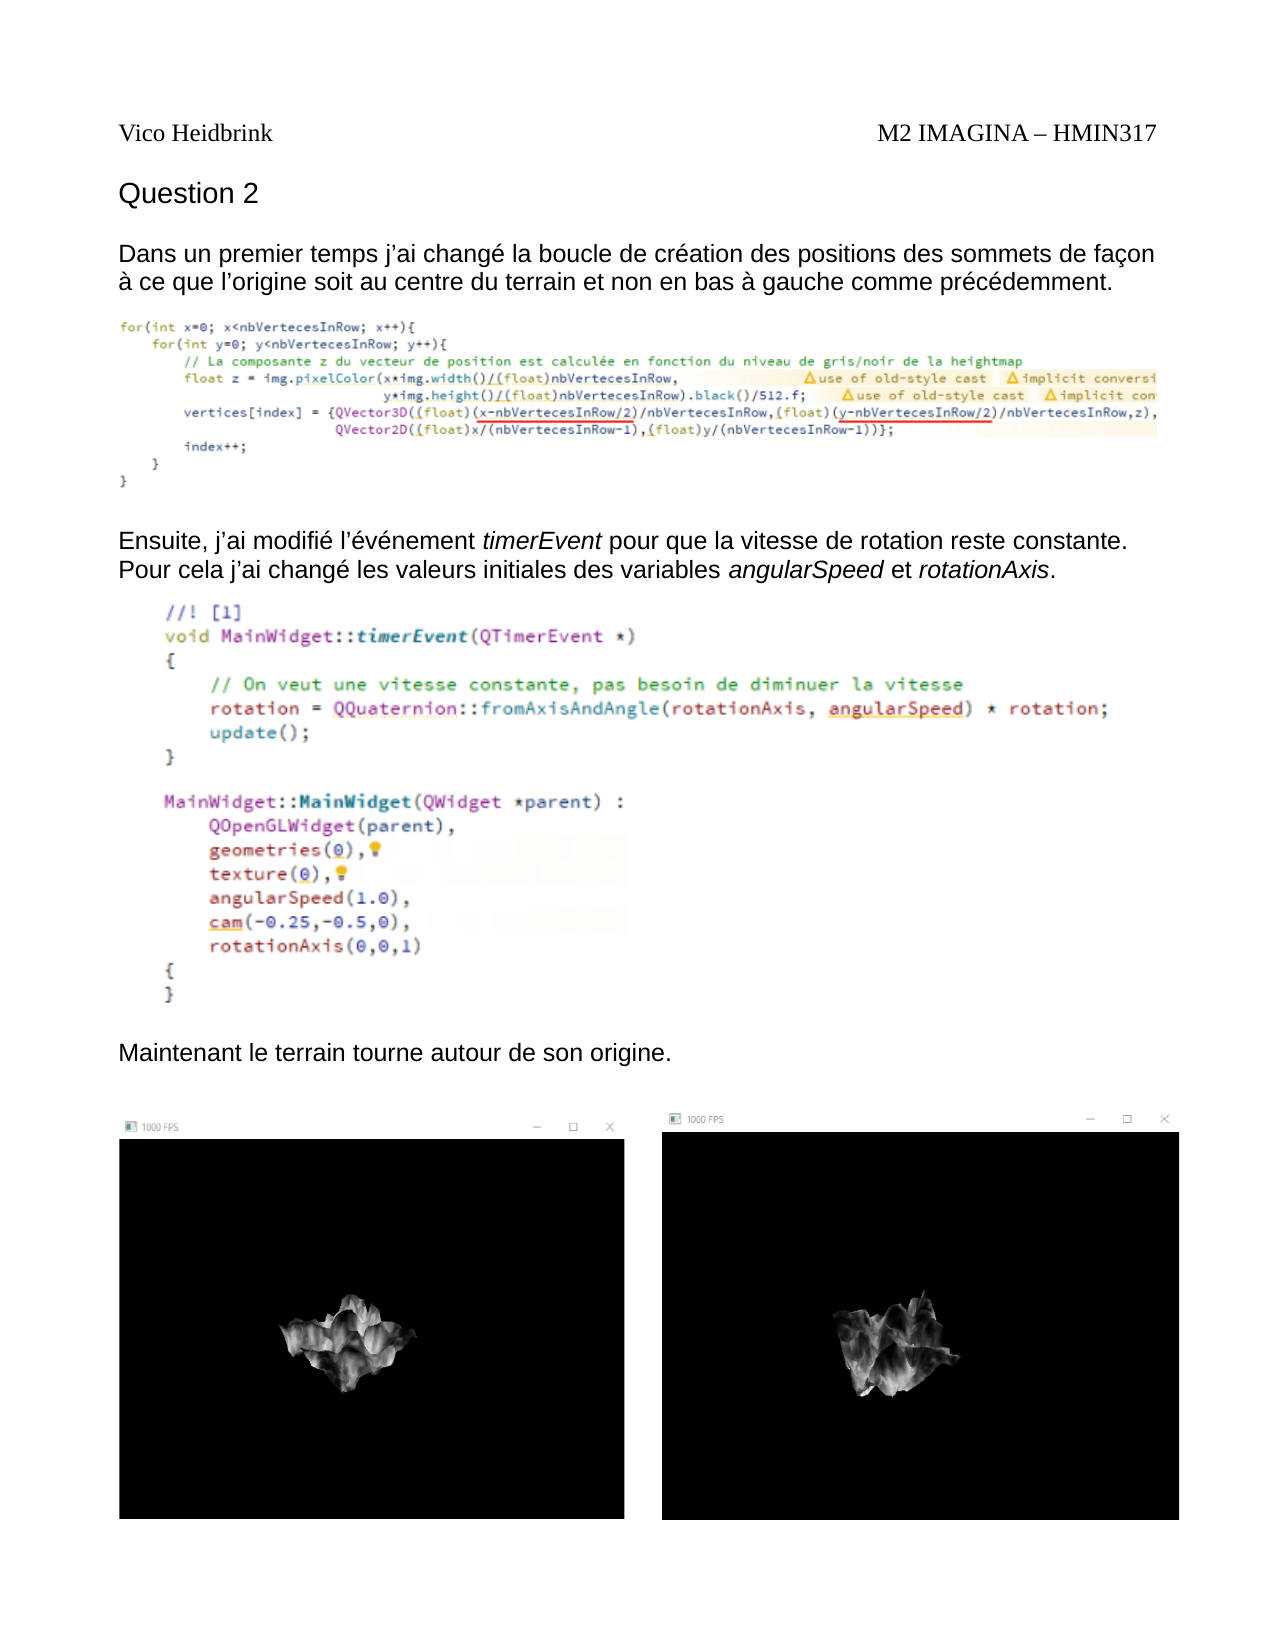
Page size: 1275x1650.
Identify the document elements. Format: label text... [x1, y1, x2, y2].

text Question 2 [118, 176, 1157, 210]
picture [160, 791, 628, 1006]
text Dans un premier temps j’ai changé la boucle de création des positions des sommets de façon à ce que l’origine soit au centre du terrain et non en bas à gauche comme précédemment. [118, 239, 1157, 296]
picture [119, 1116, 625, 1519]
picture [118, 319, 1157, 493]
picture [164, 600, 1111, 770]
text Ensuite, j’ai modifié l’événement timerEvent pour que la vitesse de rotation reste constante. [118, 526, 1157, 555]
picture [662, 1108, 1180, 1520]
text Pour cela j’ai changé les valeurs initiales des variables angularSpeed et rotationAxis. [118, 555, 1157, 584]
text Maintenant le terrain tourne autour de son origine. [118, 1038, 1157, 1066]
